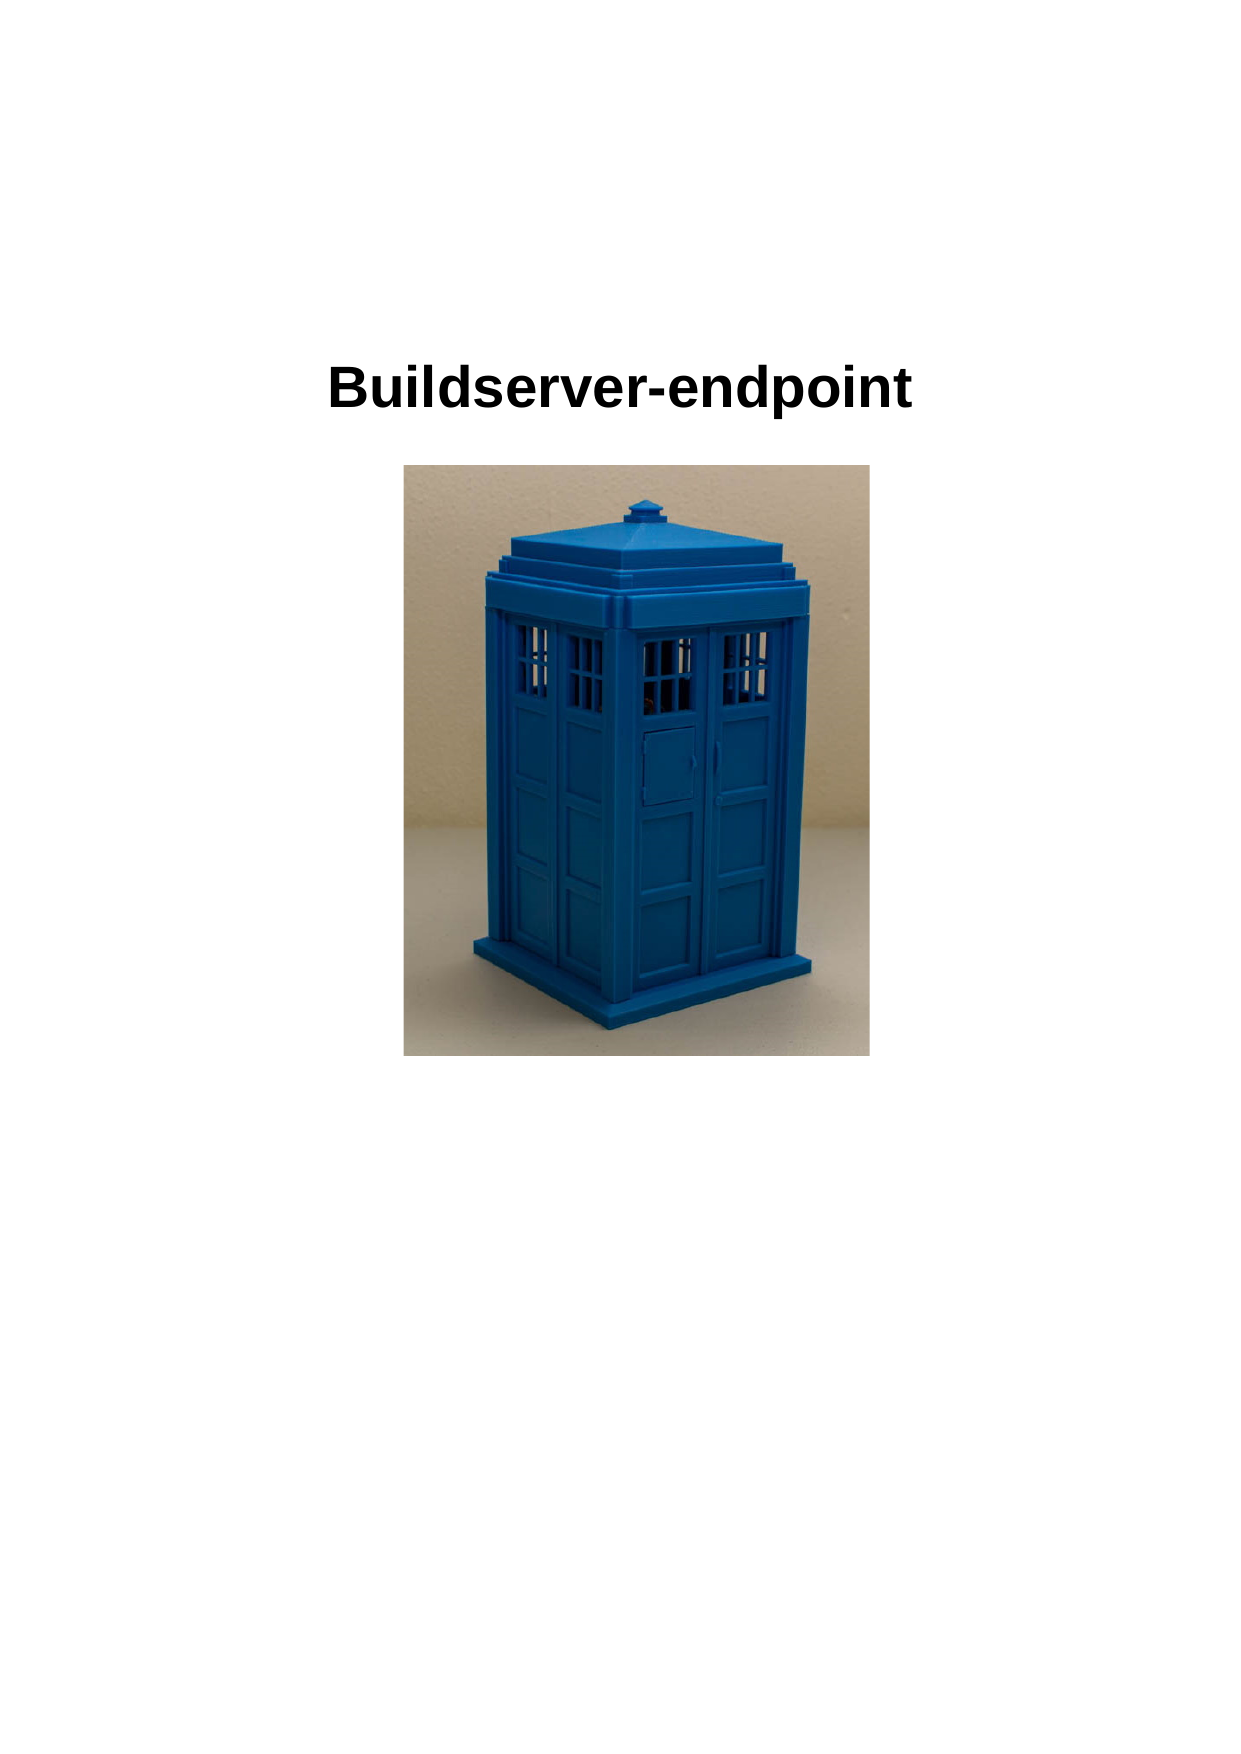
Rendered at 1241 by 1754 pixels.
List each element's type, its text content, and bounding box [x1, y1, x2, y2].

picture [403, 465, 870, 1056]
title Buildserver-endpoint [118, 352, 1122, 419]
